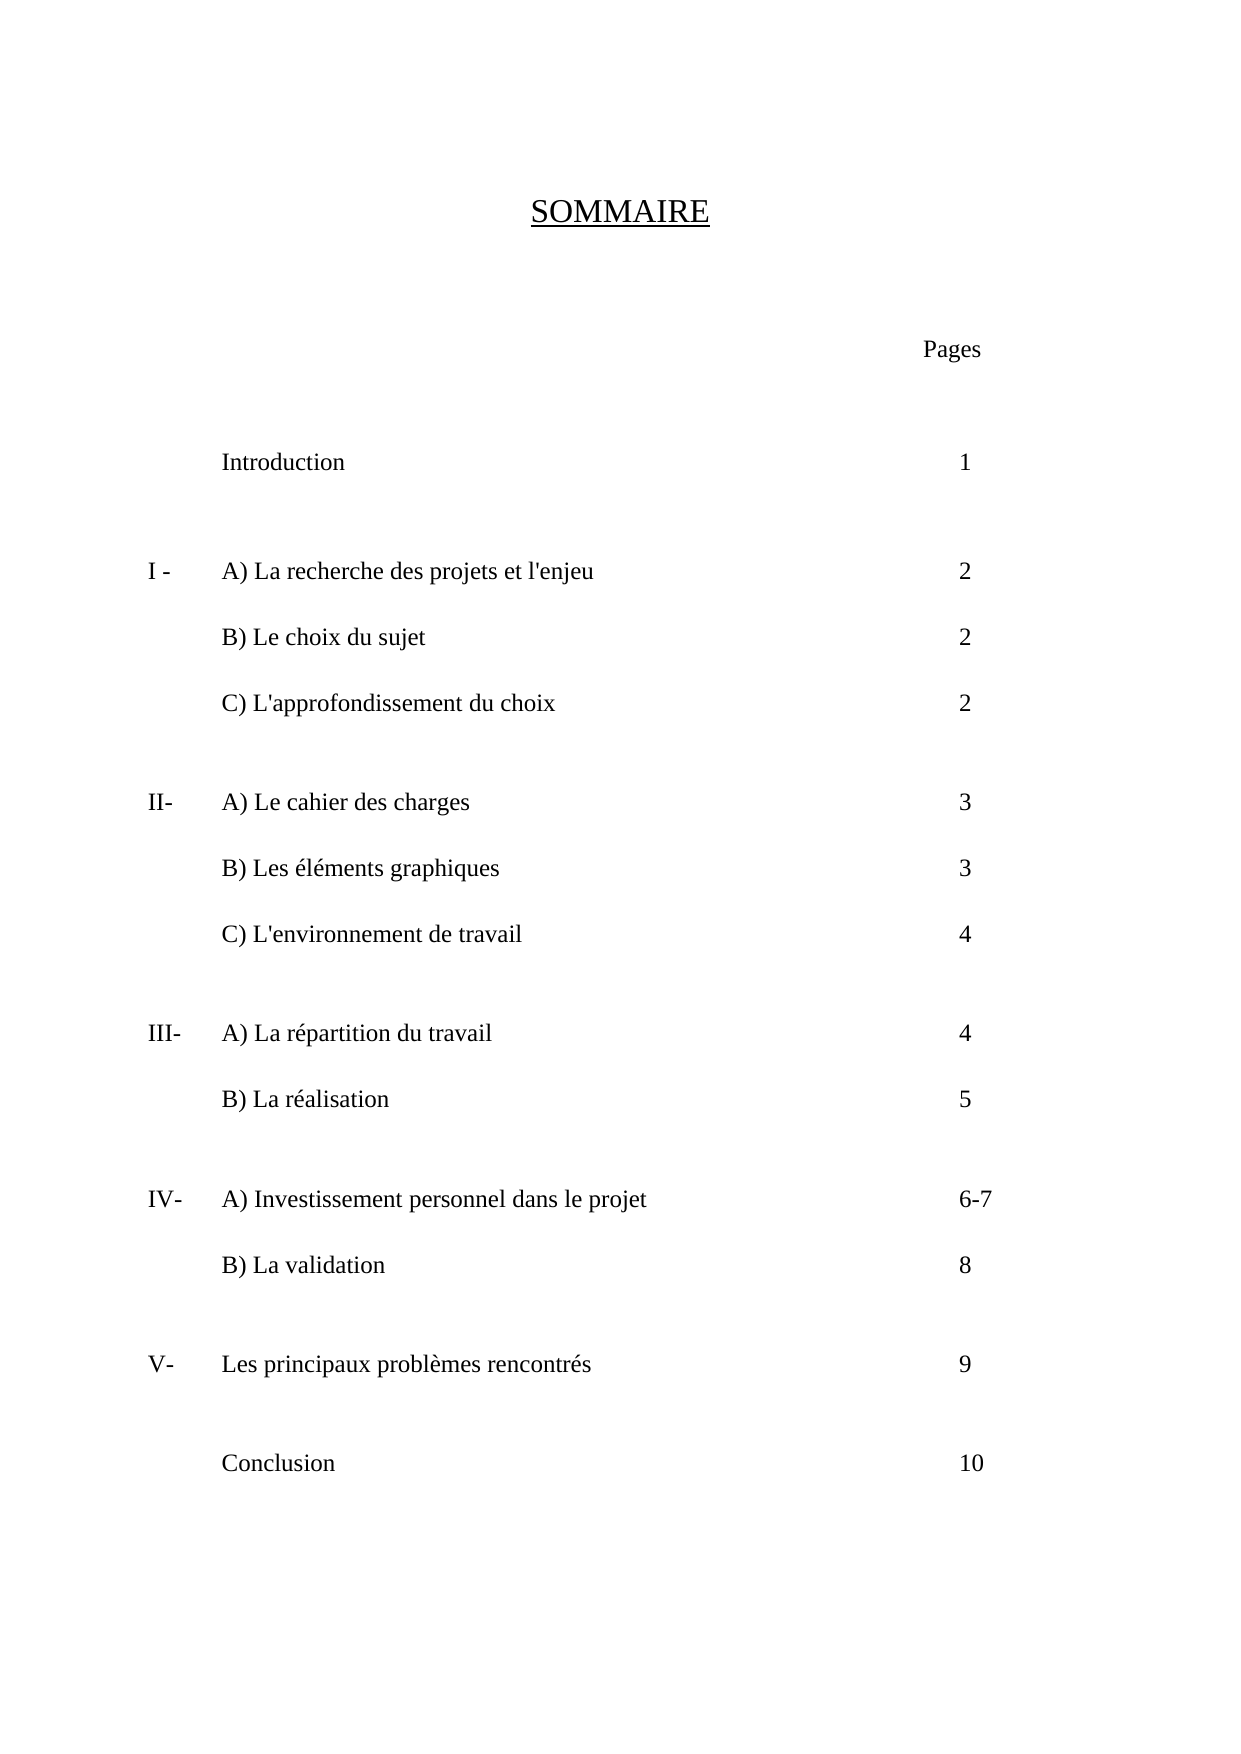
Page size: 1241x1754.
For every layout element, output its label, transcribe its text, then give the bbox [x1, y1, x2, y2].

text IV- A) Investissement personnel dans le projet 6-7 [148, 1184, 1093, 1212]
text B) Les éléments graphiques 3 [148, 853, 1093, 882]
text III- A) La répartition du travail 4 [148, 1018, 1093, 1047]
text V- Les principaux problèmes rencontrés 9 [148, 1349, 1093, 1377]
text Pages [148, 334, 1093, 362]
text C) L'environnement de travail 4 [148, 919, 1093, 948]
text B) La réalisation 5 [148, 1084, 1093, 1113]
text Conclusion 10 [148, 1448, 1093, 1477]
text Introduction 1 [148, 447, 1093, 476]
text B) La validation 8 [148, 1250, 1093, 1278]
text I - A) La recherche des projets et l'enjeu 2 [148, 556, 1093, 618]
text II- A) Le cahier des charges 3 [148, 787, 1093, 816]
text SOMMAIRE [148, 192, 1093, 230]
list C) L'approfondissement du choix 2 [221, 688, 1093, 717]
text B) Le choix du sujet 2 [148, 622, 1093, 651]
